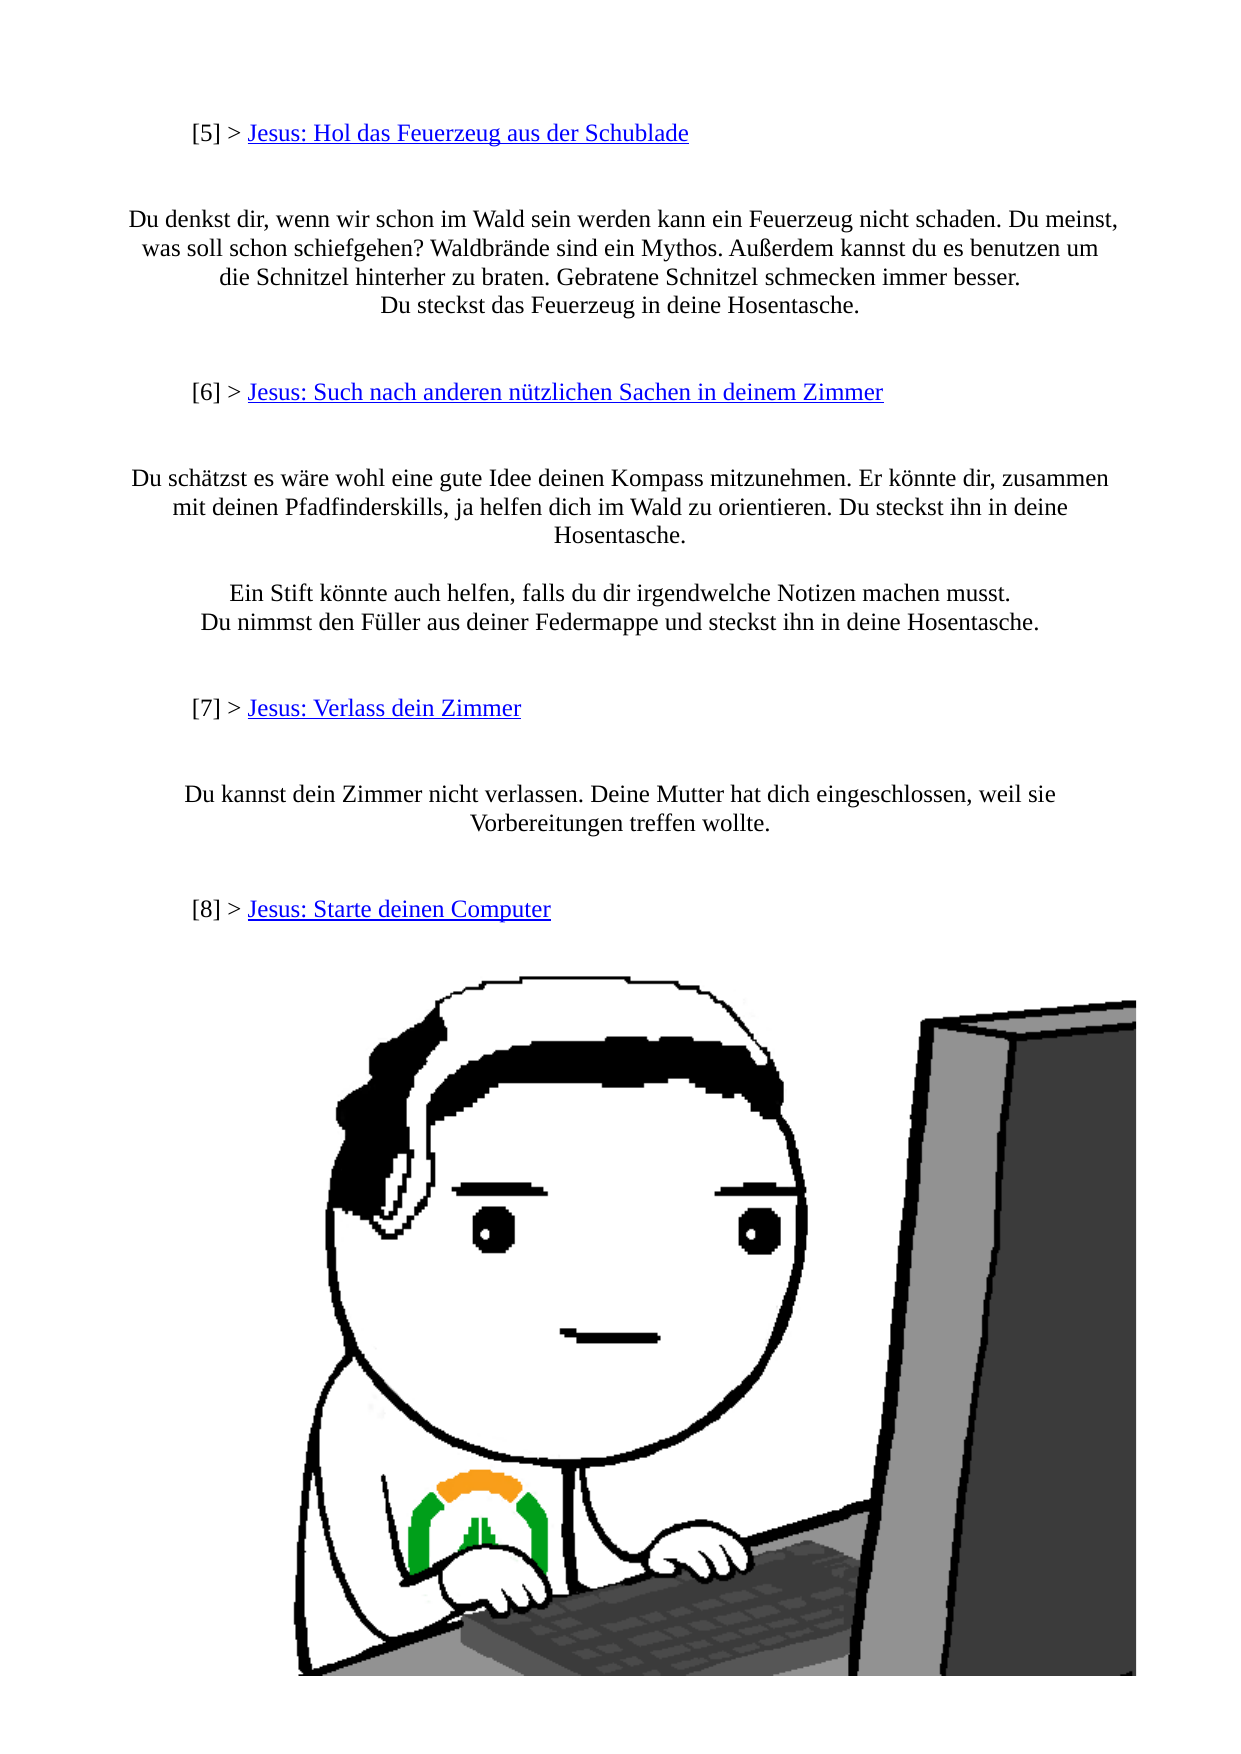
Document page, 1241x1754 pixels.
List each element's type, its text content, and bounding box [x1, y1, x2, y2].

text die Schnitzel hinterher zu braten. Gebratene Schnitzel schmecken immer besser. [118, 262, 1122, 291]
text Du schätzst es wäre wohl eine gute Idee deinen Kompass mitzunehmen. Er könnte dir, zusammen mit deinen Pfadfinderskills, ja helfen dich im Wald zu orientieren. Du steckst ihn in deine Hosentasche. [118, 463, 1122, 549]
text Ein Stift könnte auch helfen, falls du dir irgendwelche Notizen machen musst. [118, 578, 1122, 607]
text Vorbereitungen treffen wollte. [118, 808, 1122, 837]
text Du denkst dir, wenn wir schon im Wald sein werden kann ein Feuerzeug nicht schaden. Du meinst, [118, 204, 1122, 233]
text [8] > Jesus: Starte deinen Computer [118, 894, 1122, 923]
text Du steckst das Feuerzeug in deine Hosentasche. [118, 291, 1122, 319]
text [5] > Jesus: Hol das Feuerzeug aus der Schublade [118, 118, 1122, 147]
text Du nimmst den Füller aus deiner Federmappe und steckst ihn in deine Hosentasche. [118, 607, 1122, 636]
text [7] > Jesus: Verlass dein Zimmer [118, 693, 1122, 722]
text [6] > Jesus: Such nach anderen nützlichen Sachen in deinem Zimmer [118, 377, 1122, 406]
text Du kannst dein Zimmer nicht verlassen. Deine Mutter hat dich eingeschlossen, weil sie [118, 779, 1122, 808]
text was soll schon schiefgehen? Waldbrände sind ein Mythos. Außerdem kannst du es benutzen um [118, 233, 1122, 262]
